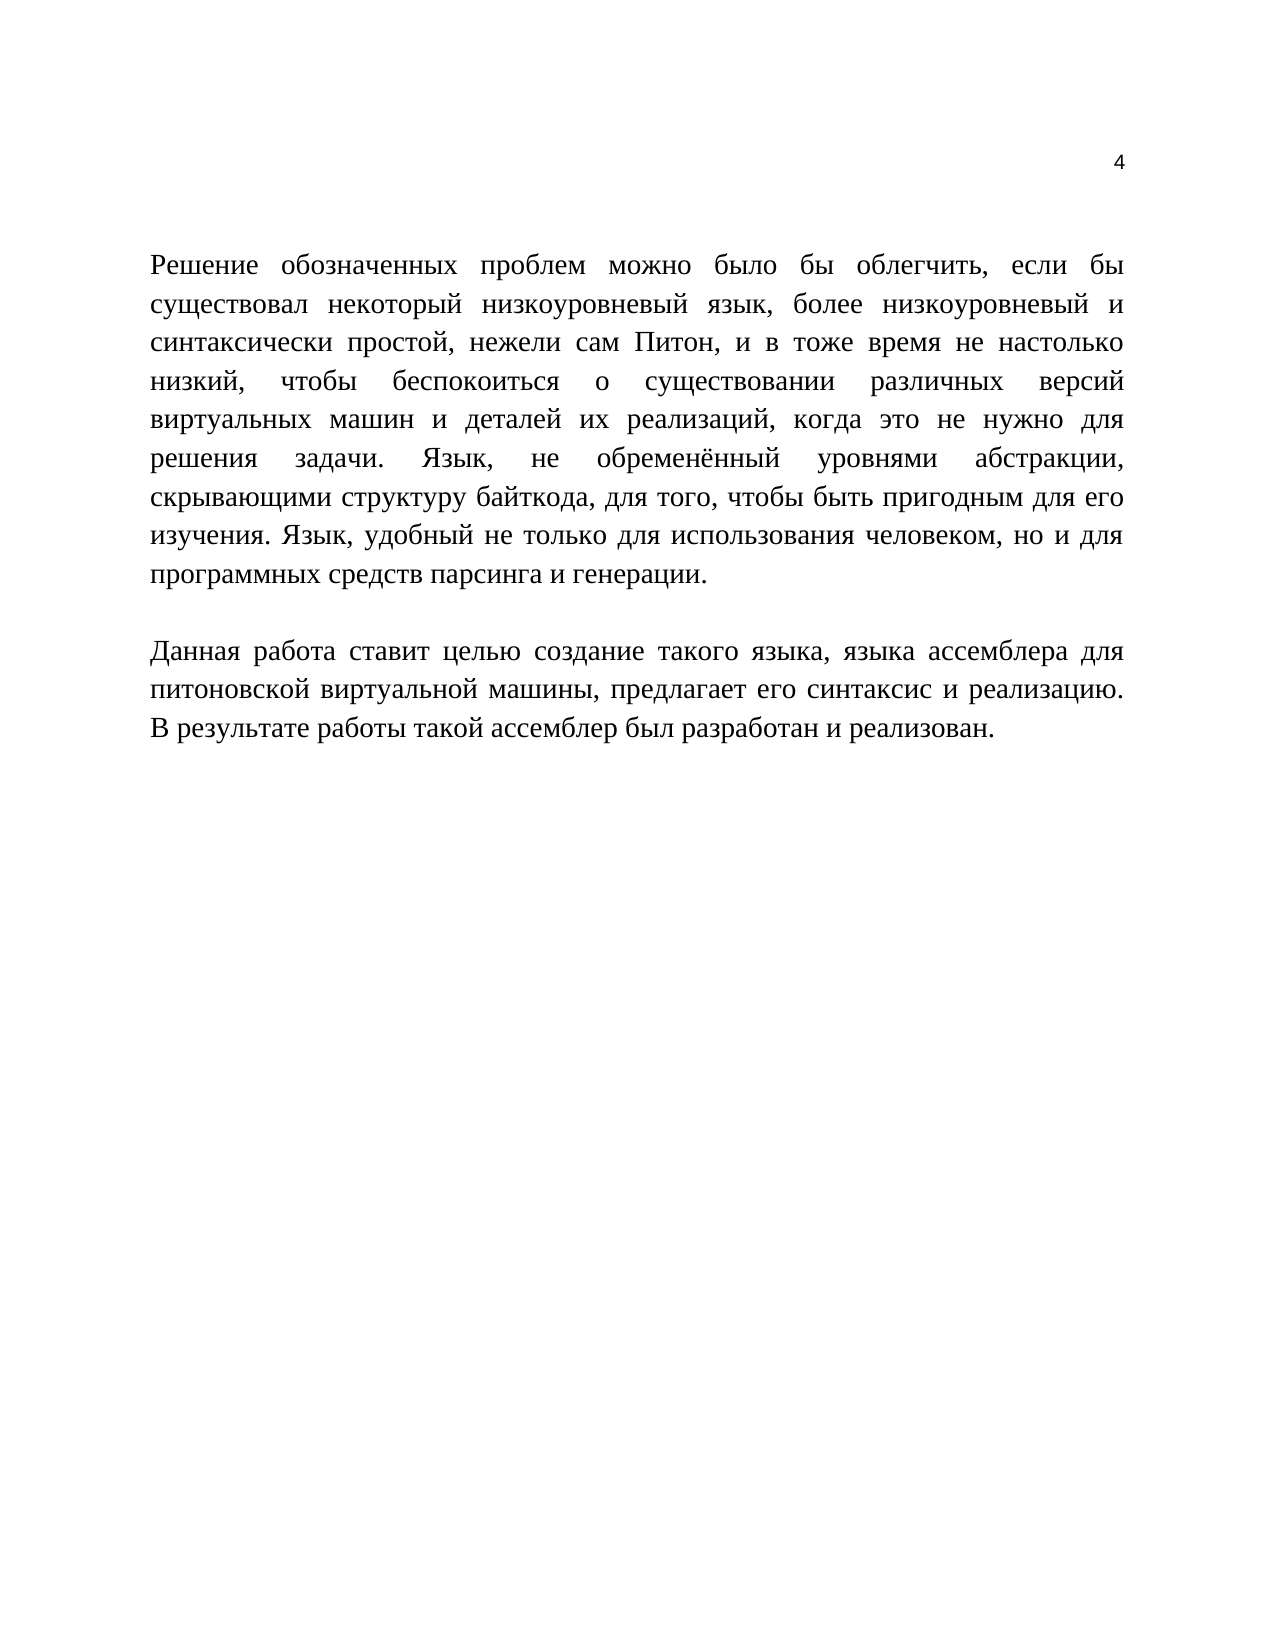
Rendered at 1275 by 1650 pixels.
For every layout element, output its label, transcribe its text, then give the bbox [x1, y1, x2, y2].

text Данная работа ставит целью создание такого языка, языка ассемблера для питоновской виртуальной машины, предлагает его синтаксис и реализацию. В результате работы такой ассемблер был разработан и реализован. [150, 633, 1125, 743]
text Решение обозначенных проблем можно было бы облегчить, если бы существовал некоторый низкоуровневый язык, более низкоуровневый и синтаксически простой, нежели сам Питон, и в тоже время не настолько низкий, чтобы беспокоиться о существовании различных версий виртуальных машин и деталей их реализаций, когда это не нужно для решения задачи. Язык, не обременённый уровнями абстракции, скрывающими структуру байткода, для того, чтобы быть пригодным для его изучения. Язык, удобный не только для использования человеком, но и для программных средств парсинга и генерации. [150, 247, 1125, 589]
